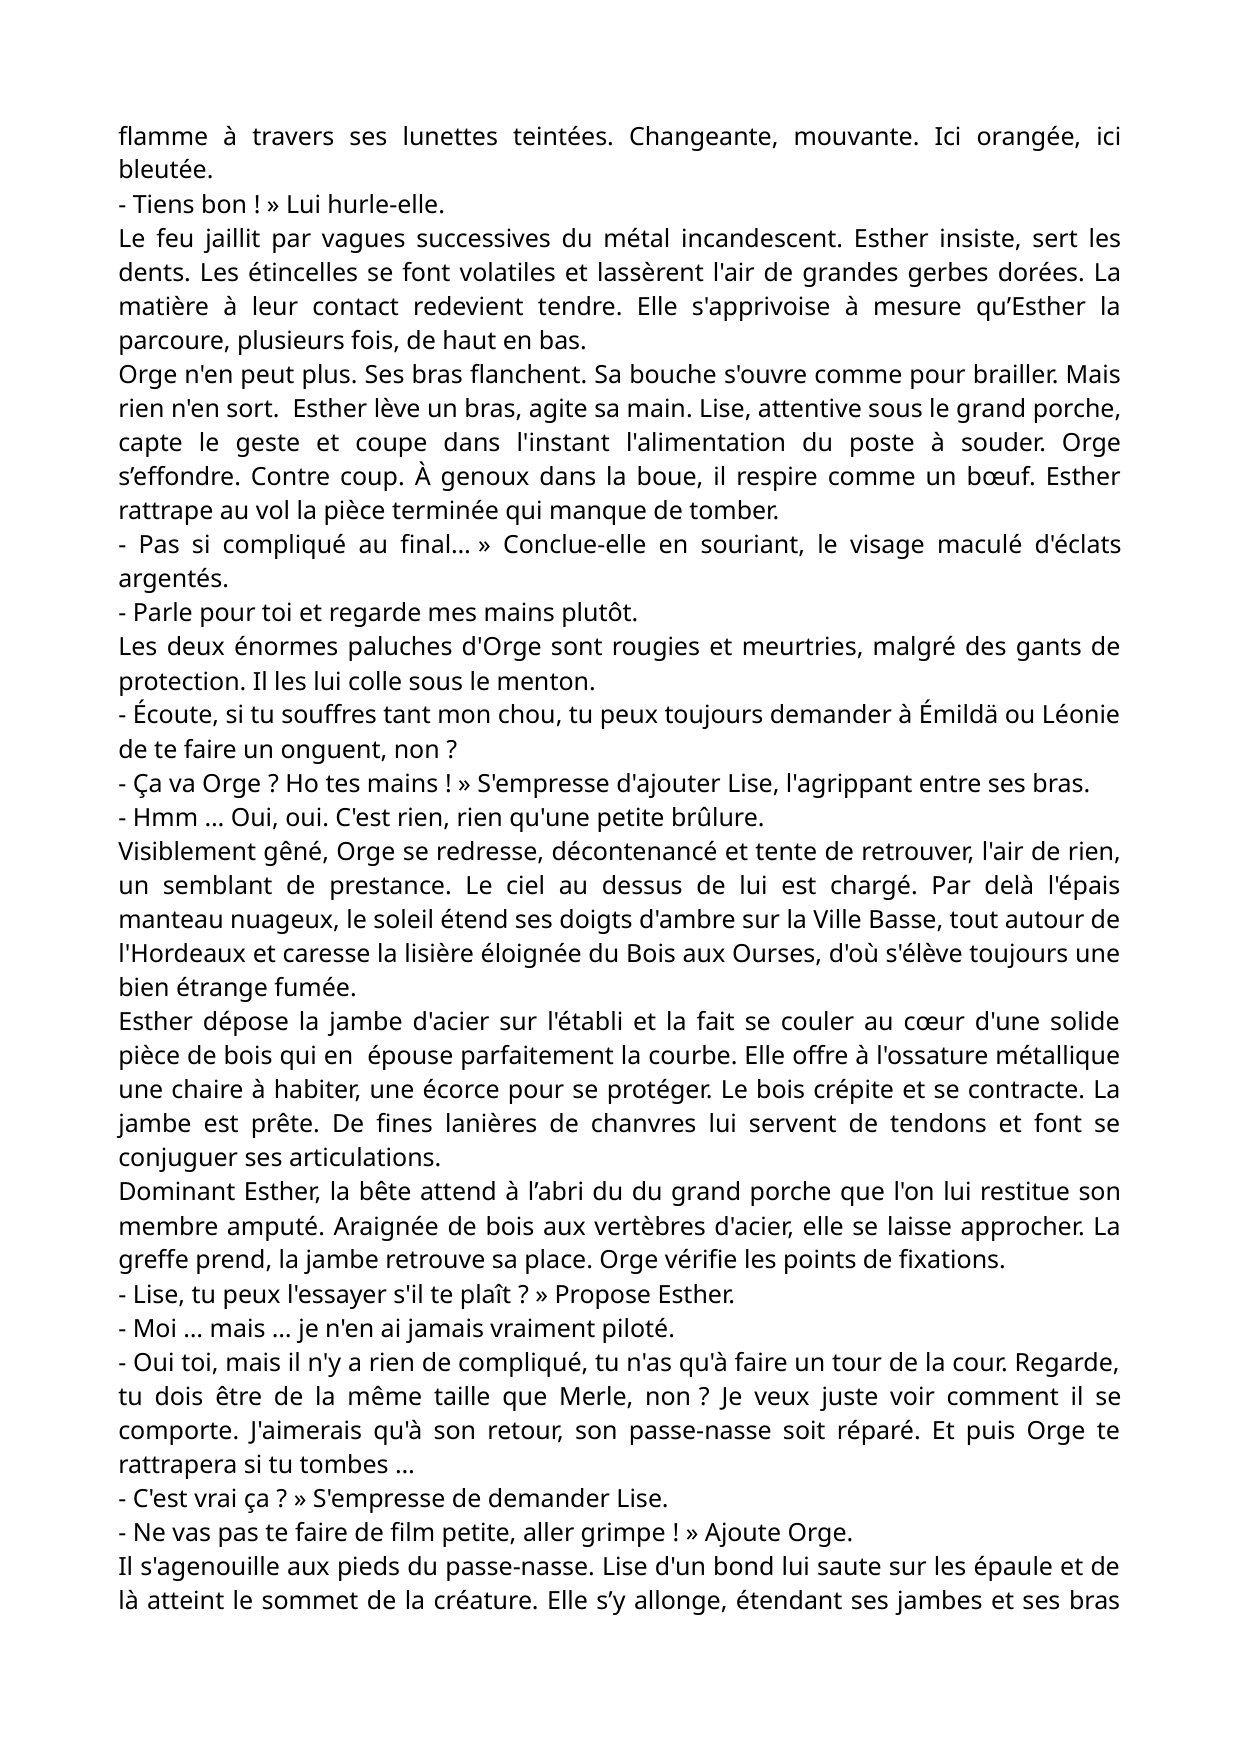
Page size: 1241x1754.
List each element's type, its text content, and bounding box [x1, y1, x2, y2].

text - C'est vrai ça ? » S'empresse de demander Lise. [118, 1481, 1122, 1515]
text Dominant Esther, la bête attend à l’abri du du grand porche que l'on lui restitue son membre amputé. Araignée de bois aux vertèbres d'acier, elle se laisse approcher. La greffe prend, la jambe retrouve sa place. Orge vérifie les points de fixations. [118, 1174, 1122, 1276]
text - Parle pour toi et regarde mes mains plutôt. [118, 595, 1122, 629]
text flamme à travers ses lunettes teintées. Changeante, mouvante. Ici orangée, ici bleutée. [118, 118, 1122, 186]
text - Ne vas pas te faire de film petite, aller grimpe ! » Ajoute Orge. [118, 1515, 1122, 1549]
text - Hmm … Oui, oui. C'est rien, rien qu'une petite brûlure. [118, 799, 1122, 833]
text Orge n'en peut plus. Ses bras flanchent. Sa bouche s'ouvre comme pour brailler. Mais rien n'en sort. Esther lève un bras, agite sa main. Lise, attentive sous le grand porche, capte le geste et coupe dans l'instant l'alimentation du poste à souder. Orge s’effondre. Contre coup. À genoux dans la boue, il respire comme un bœuf. Esther rattrape au vol la pièce terminée qui manque de tomber. [118, 357, 1122, 527]
text - Oui toi, mais il n'y a rien de compliqué, tu n'as qu'à faire un tour de la cour. Regarde, tu dois être de la même taille que Merle, non ? Je veux juste voir comment il se comporte. J'aimerais qu'à son retour, son passe-nasse soit réparé. Et puis Orge te rattrapera si tu tombes … [118, 1344, 1122, 1481]
text - Moi … mais … je n'en ai jamais vraiment piloté. [118, 1310, 1122, 1344]
text Visiblement gêné, Orge se redresse, décontenancé et tente de retrouver, l'air de rien, un semblant de prestance. Le ciel au dessus de lui est chargé. Par delà l'épais manteau nuageux, le soleil étend ses doigts d'ambre sur la Ville Basse, tout autour de l'Hordeaux et caresse la lisière éloignée du Bois aux Ourses, d'où s'élève toujours une bien étrange fumée. [118, 833, 1122, 1004]
text Les deux énormes paluches d'Orge sont rougies et meurtries, malgré des gants de protection. Il les lui colle sous le menton. [118, 629, 1122, 697]
text - Écoute, si tu souffres tant mon chou, tu peux toujours demander à Émildä ou Léonie de te faire un onguent, non ? [118, 697, 1122, 765]
text Il s'agenouille aux pieds du passe-nasse. Lise d'un bond lui saute sur les épaule et de là atteint le sommet de la créature. Elle s’y allonge, étendant ses jambes et ses bras [118, 1549, 1122, 1617]
text Le feu jaillit par vagues successives du métal incandescent. Esther insiste, sert les dents. Les étincelles se font volatiles et lassèrent l'air de grandes gerbes dorées. La matière à leur contact redevient tendre. Elle s'apprivoise à mesure qu’Esther la parcoure, plusieurs fois, de haut en bas. [118, 220, 1122, 357]
text - Lise, tu peux l'essayer s'il te plaît ? » Propose Esther. [118, 1276, 1122, 1310]
text - Tiens bon ! » Lui hurle-elle. [118, 186, 1122, 220]
text Esther dépose la jambe d'acier sur l'établi et la fait se couler au cœur d'une solide pièce de bois qui en épouse parfaitement la courbe. Elle offre à l'ossature métallique une chaire à habiter, une écorce pour se protéger. Le bois crépite et se contracte. La jambe est prête. De fines lanières de chanvres lui servent de tendons et font se conjuguer ses articulations. [118, 1004, 1122, 1174]
text - Ça va Orge ? Ho tes mains ! » S'empresse d'ajouter Lise, l'agrippant entre ses bras. [118, 765, 1122, 799]
text - Pas si compliqué au final… » Conclue-elle en souriant, le visage maculé d'éclats argentés. [118, 527, 1122, 595]
